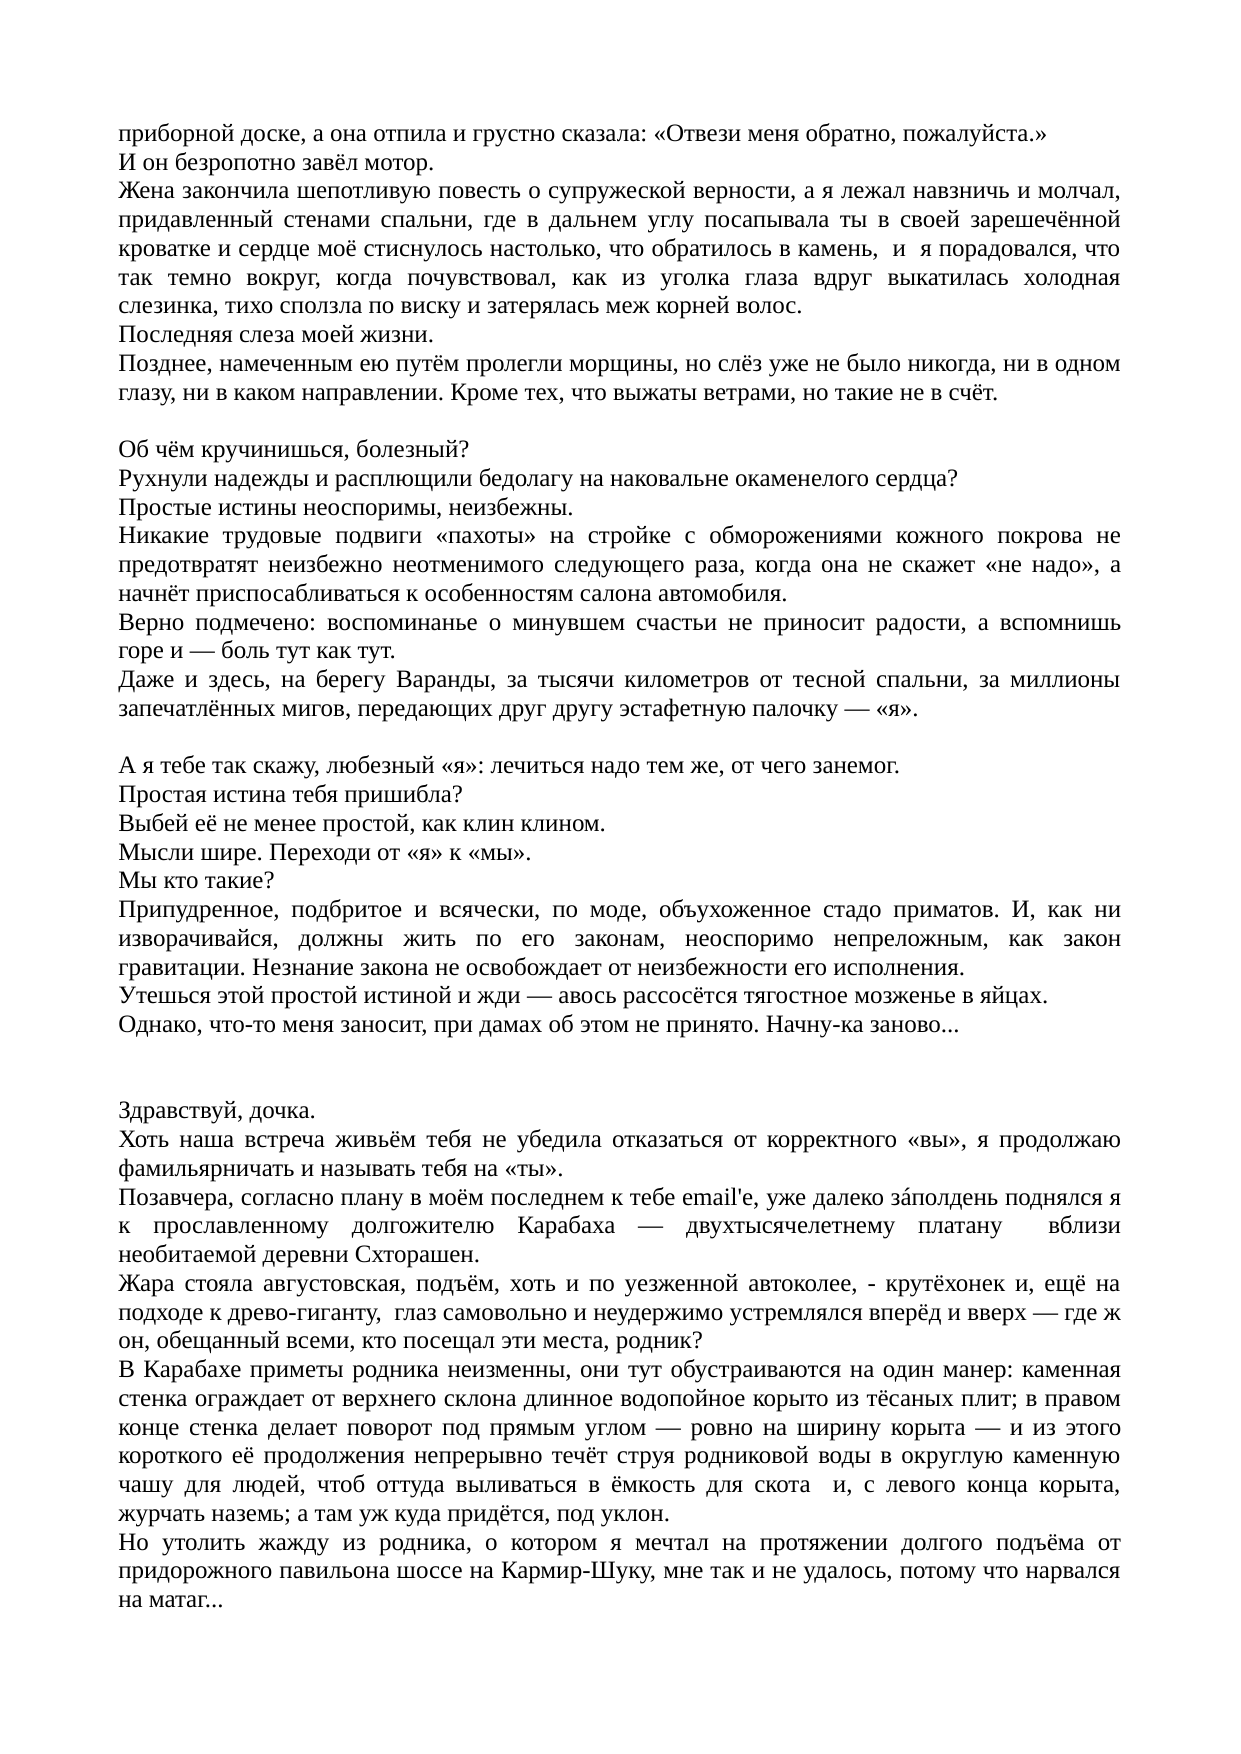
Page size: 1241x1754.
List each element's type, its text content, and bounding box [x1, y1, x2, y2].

text Рухнули надежды и расплющили бедолагу на наковальне окаменелого сердца? [118, 463, 1122, 492]
text Верно подмечено: воспоминанье о минувшем счастьи не приносит радости, а вспомнишь горе и — боль тут как тут. [118, 607, 1122, 664]
text Припудренное, подбритое и всячески, по моде, объухоженное стадо приматов. И, как ни изворачивайся, должны жить по его законам, неоспоримо непреложным, как закон гравитации. Незнание закона не освобождает от неизбежности его исполнения. [118, 894, 1122, 981]
text Но утолить жажду из родника, о котором я мечтал на протяжении долгого подъёма от придорожного павильона шоссе на Кармир-Шуку, мне так и не удалось, потому что нарвался на матаг... [118, 1527, 1122, 1613]
text Мы кто такие? [118, 866, 1122, 894]
text Хоть наша встреча живьём тебя не убедила отказаться от корректного «вы», я продолжаю фамильярничать и называть тебя на «ты». [118, 1124, 1122, 1182]
text Выбей её не менее простой, как клин клином. [118, 808, 1122, 837]
text Мысли шире. Переходи от «я» к «мы». [118, 837, 1122, 866]
text Позднее, намеченным ею путём пролегли морщины, но слёз уже не было никогда, ни в одном глазу, ни в каком направлении. Кроме тех, что выжаты ветрами, но такие не в счёт. [118, 348, 1122, 406]
text Однако, что-то меня заносит, при дамах об этом не принято. Начну-ка заново... [118, 1009, 1122, 1038]
text Простые истины неоспоримы, неизбежны. [118, 492, 1122, 521]
text Никакие трудовые подвиги «пахоты» на стройке с обморожениями кожного покрова не предотвратят неизбежно неотменимого следующего раза, когда она не скажет «не надо», а начнёт приспосабливаться к особенностям салона автомобиля. [118, 521, 1122, 607]
text Жара стояла августовская, подъём, хоть и по уезженной автоколее, - крутёхонек и, ещё на подходе к древо-гиганту, глаз самовольно и неудержимо устремлялся вперёд и вверх — где ж он, обещанный всеми, кто посещал эти места, родник? [118, 1268, 1122, 1354]
text приборной доске, а она отпила и грустно сказала: «Отвези меня обратно, пожалуйста.» [118, 118, 1122, 147]
text Простая истина тебя пришибла? [118, 779, 1122, 808]
text Жена закончила шепотливую повесть о супружеской верности, а я лежал навзничь и молчал, придавленный стенами спальни, где в дальнем углу посапывала ты в своей зарешечённой кроватке и сердце моё стиснулось настолько, что обратилось в камень, и я порадовался, что так темно вокруг, когда почувствовал, как из уголка глаза вдруг выкатилась холодная слезинка, тихо сползла по виску и затерялась меж корней волос. [118, 176, 1122, 319]
text А я тебе так скажу, любезный «я»: лечиться надо тем же, от чего занемог. [118, 751, 1122, 779]
text Позавчера, согласно плану в моём последнем к тебе email'е, уже далеко зáполдень поднялся я к прославленному долгожителю Карабаха — двухтысячелетнему платану вблизи необитаемой деревни Схторашен. [118, 1182, 1122, 1268]
text Здравствуй, дочка. [118, 1096, 1122, 1124]
text Об чём кручинишься, болезный? [118, 434, 1122, 463]
text Утешься этой простой истиной и жди — авось рассосётся тягостное мозженье в яйцах. [118, 981, 1122, 1009]
text И он безропотно завёл мотор. [118, 147, 1122, 176]
text Даже и здесь, на берегу Варанды, за тысячи километров от тесной спальни, за миллионы запечатлённых мигов, передающих друг другу эстафетную палочку — «я». [118, 664, 1122, 722]
text В Карабахе приметы родника неизменны, они тут обустраиваются на один манер: каменная стенка ограждает от верхнего склона длинное водопойное корыто из тёсаных плит; в правом конце стенка делает поворот под прямым углом — ровно на ширину корыта — и из этого короткого её продолжения непрерывно течёт струя родниковой воды в округлую каменную чашу для людей, чтоб оттуда выливаться в ёмкость для скота и, с левого конца корыта, журчать наземь; а там уж куда придётся, под уклон. [118, 1354, 1122, 1527]
text Последняя слеза моей жизни. [118, 319, 1122, 348]
